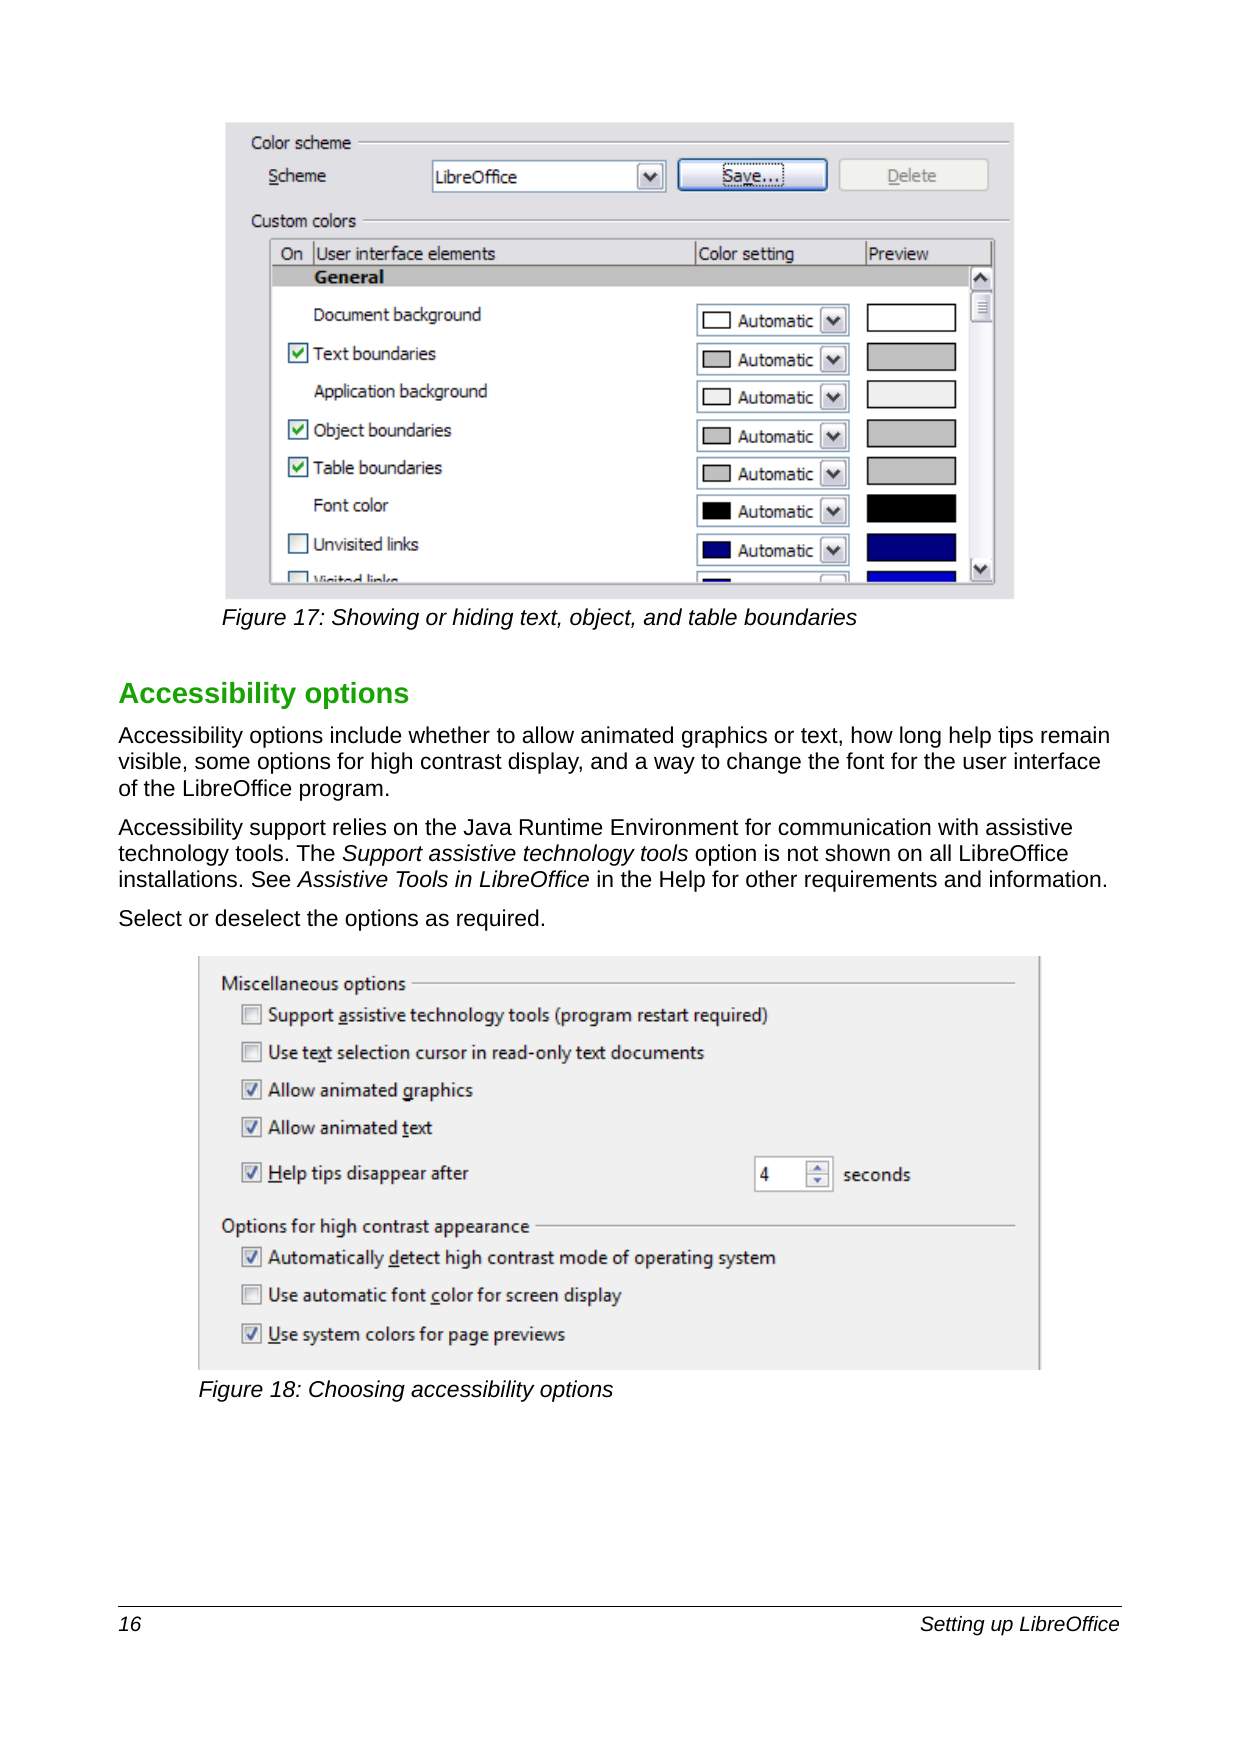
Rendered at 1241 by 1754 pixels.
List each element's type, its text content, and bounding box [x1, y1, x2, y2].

picture [198, 956, 1042, 1370]
picture [221, 118, 1019, 604]
text Figure 5: Choosing accessibility options [198, 1376, 1042, 1403]
text Accessibility support relies on the Java Runtime Environment for communication with assistive technology tools. The Support assistive technology tools option is not shown on all LibreOffice installations. See Assistive Tools in LibreOffice in the Help for other requirements and information. [118, 813, 1122, 893]
subtitle Accessibility options [118, 676, 1122, 709]
text Select or deselect the options as required. [118, 905, 1122, 931]
text Figure 4: Showing or hiding text, object, and table boundaries [222, 604, 1018, 630]
text Accessibility options include whether to allow animated graphics or text, how long help tips remain visible, some options for high contrast display, and a way to change the font for the user interface of the LibreOffice program. [118, 722, 1122, 801]
